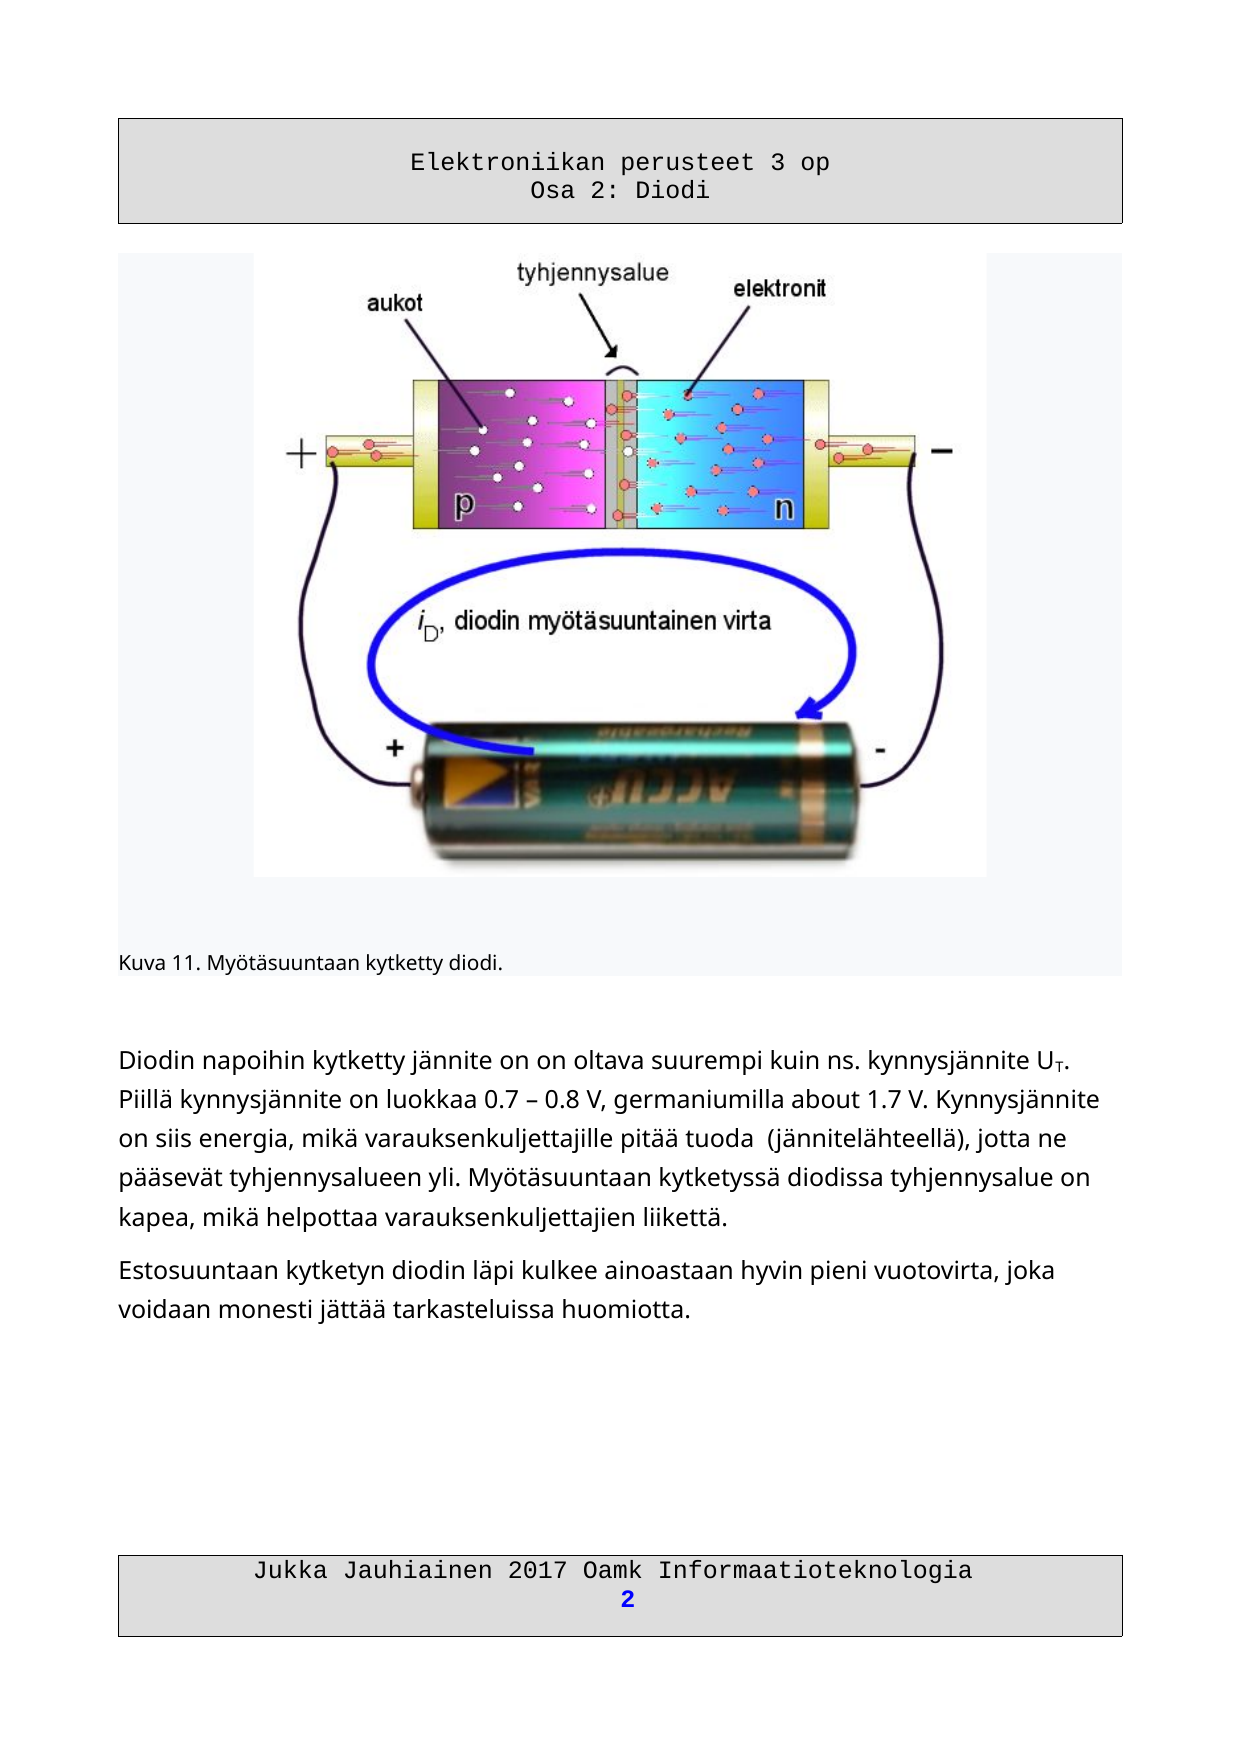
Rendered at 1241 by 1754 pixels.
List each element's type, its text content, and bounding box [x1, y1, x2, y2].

text Kuva 11. Myötäsuuntaan kytketty diodi. [118, 948, 1122, 976]
picture [253, 253, 987, 877]
text Diodin napoihin kytketty jännite on on oltava suurempi kuin ns. kynnysjännite UT. Piillä kynnysjännite on luokkaa 0.7 – 0.8 V, germaniumilla about 1.7 V. Kynnysjännite on siis energia, mikä varauksenkuljettajille pitää tuoda (jännitelähteellä), jotta ne pääsevät tyhjennysalueen yli. Myötäsuuntaan kytketyssä diodissa tyhjennysalue on kapea, mikä helpottaa varauksenkuljettajien liikettä. [118, 1042, 1122, 1233]
text Estosuuntaan kytketyn diodin läpi kulkee ainoastaan hyvin pieni vuotovirta, joka voidaan monesti jättää tarkasteluissa huomiotta. [118, 1253, 1122, 1326]
